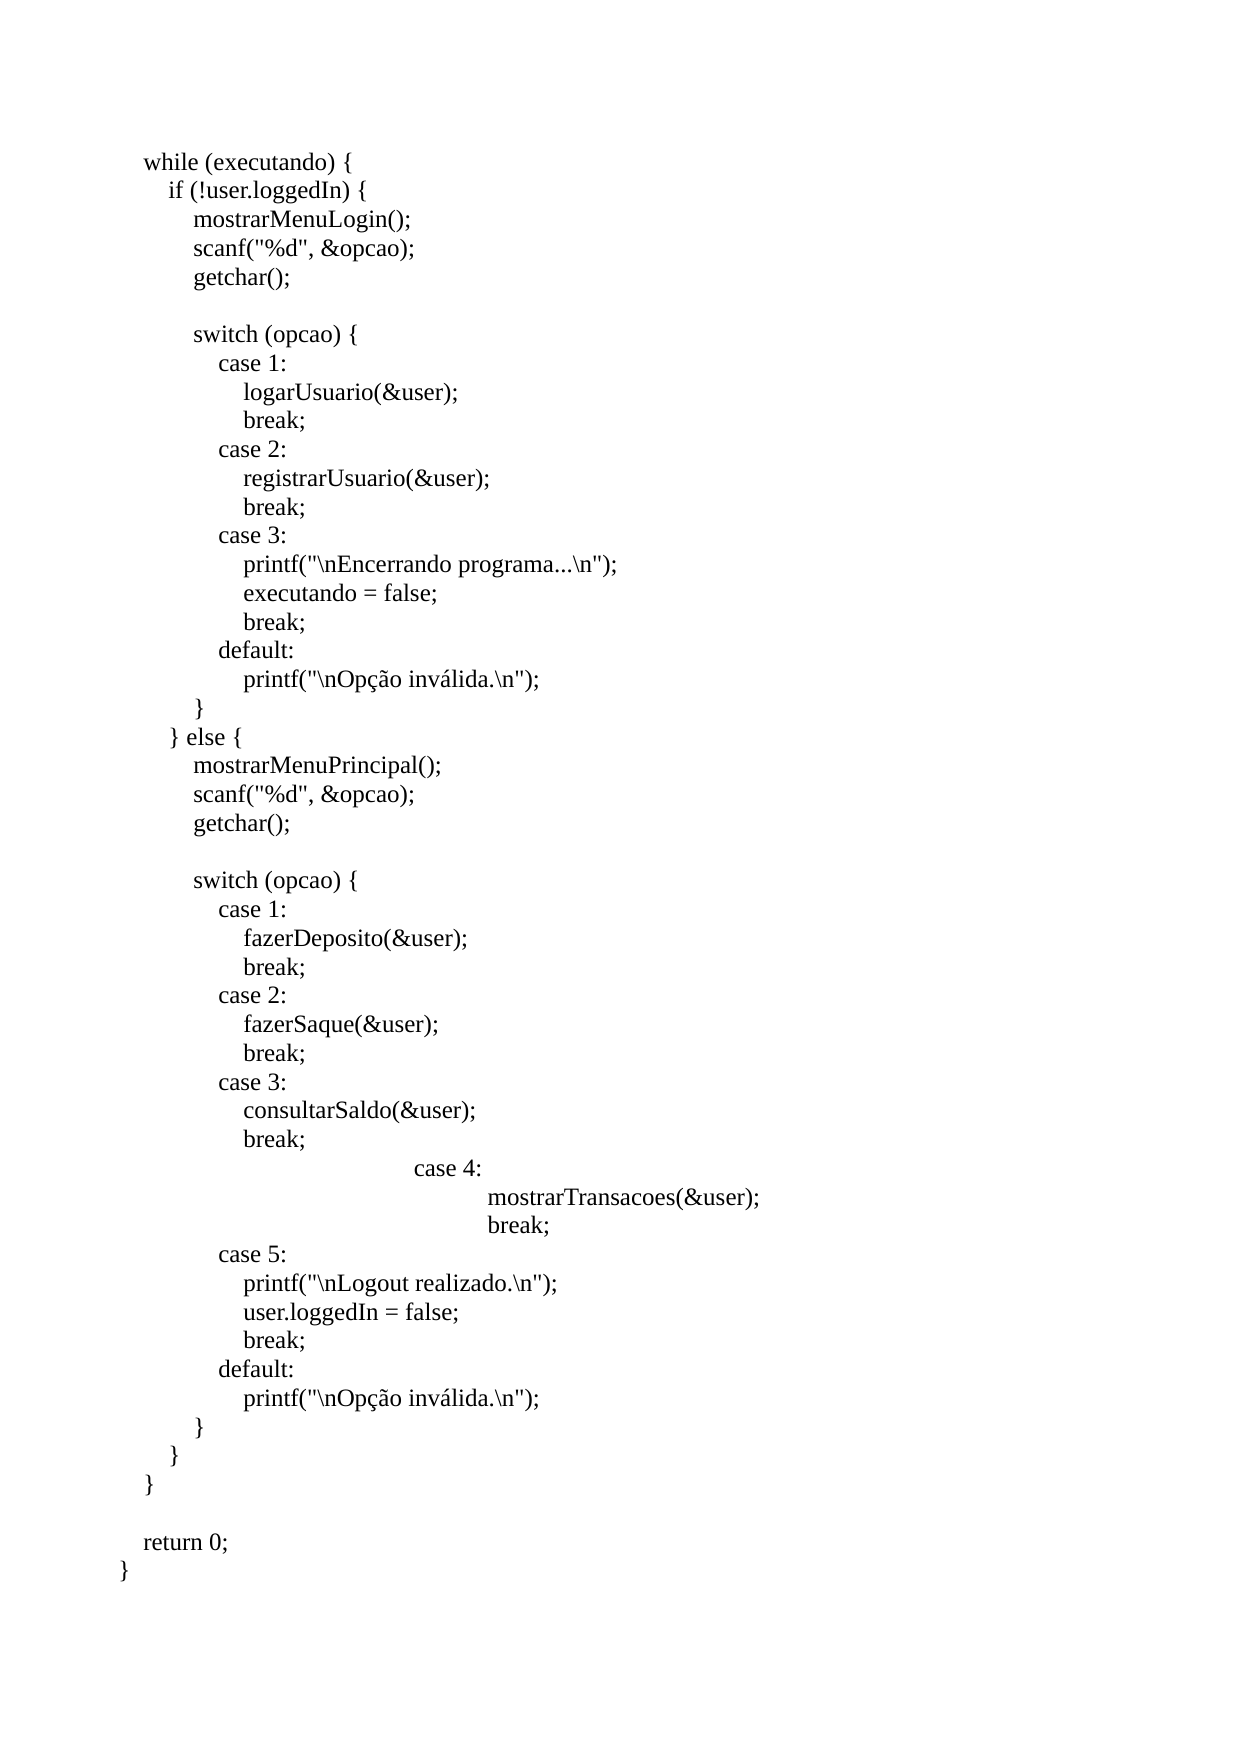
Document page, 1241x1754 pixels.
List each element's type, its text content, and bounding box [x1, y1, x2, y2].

text case 5: [118, 1239, 1122, 1268]
text switch (opcao) { [118, 866, 1122, 894]
text user.loggedIn = false; [118, 1297, 1122, 1326]
text printf("\nOpção inválida.\n"); [118, 664, 1122, 693]
text break; [118, 1038, 1122, 1067]
text printf("\nLogout realizado.\n"); [118, 1268, 1122, 1297]
text executando = false; [118, 578, 1122, 607]
text return 0; [118, 1527, 1122, 1556]
text } [118, 693, 1122, 722]
text case 2: [118, 434, 1122, 463]
text printf("\nEncerrando programa...\n"); [118, 549, 1122, 578]
text switch (opcao) { [118, 319, 1122, 348]
text fazerSaque(&user); [118, 1009, 1122, 1038]
text printf("\nOpção inválida.\n"); [118, 1383, 1122, 1412]
text fazerDeposito(&user); [118, 923, 1122, 952]
text case 1: [118, 894, 1122, 923]
text consultarSaldo(&user); [118, 1096, 1122, 1124]
text mostrarMenuPrincipal(); [118, 751, 1122, 779]
text } [118, 1412, 1122, 1441]
text scanf("%d", &opcao); [118, 233, 1122, 262]
text } [118, 1469, 1122, 1498]
text if (!user.loggedIn) { [118, 176, 1122, 204]
text getchar(); [118, 808, 1122, 837]
text break; [118, 952, 1122, 981]
text break; [118, 607, 1122, 636]
text break; [118, 1211, 1122, 1239]
text mostrarMenuLogin(); [118, 204, 1122, 233]
text } else { [118, 722, 1122, 751]
text logarUsuario(&user); [118, 377, 1122, 406]
text } [118, 1556, 1122, 1584]
text break; [118, 406, 1122, 434]
text break; [118, 1326, 1122, 1354]
text default: [118, 636, 1122, 664]
text case 4: [118, 1153, 1122, 1182]
text case 3: [118, 521, 1122, 549]
text mostrarTransacoes(&user); [118, 1182, 1122, 1211]
text } [118, 1441, 1122, 1469]
text while (executando) { [118, 147, 1122, 176]
text registrarUsuario(&user); [118, 463, 1122, 492]
text case 1: [118, 348, 1122, 377]
text default: [118, 1354, 1122, 1383]
text case 3: [118, 1067, 1122, 1096]
text getchar(); [118, 262, 1122, 291]
text break; [118, 1124, 1122, 1153]
text break; [118, 492, 1122, 521]
text scanf("%d", &opcao); [118, 779, 1122, 808]
text case 2: [118, 981, 1122, 1009]
